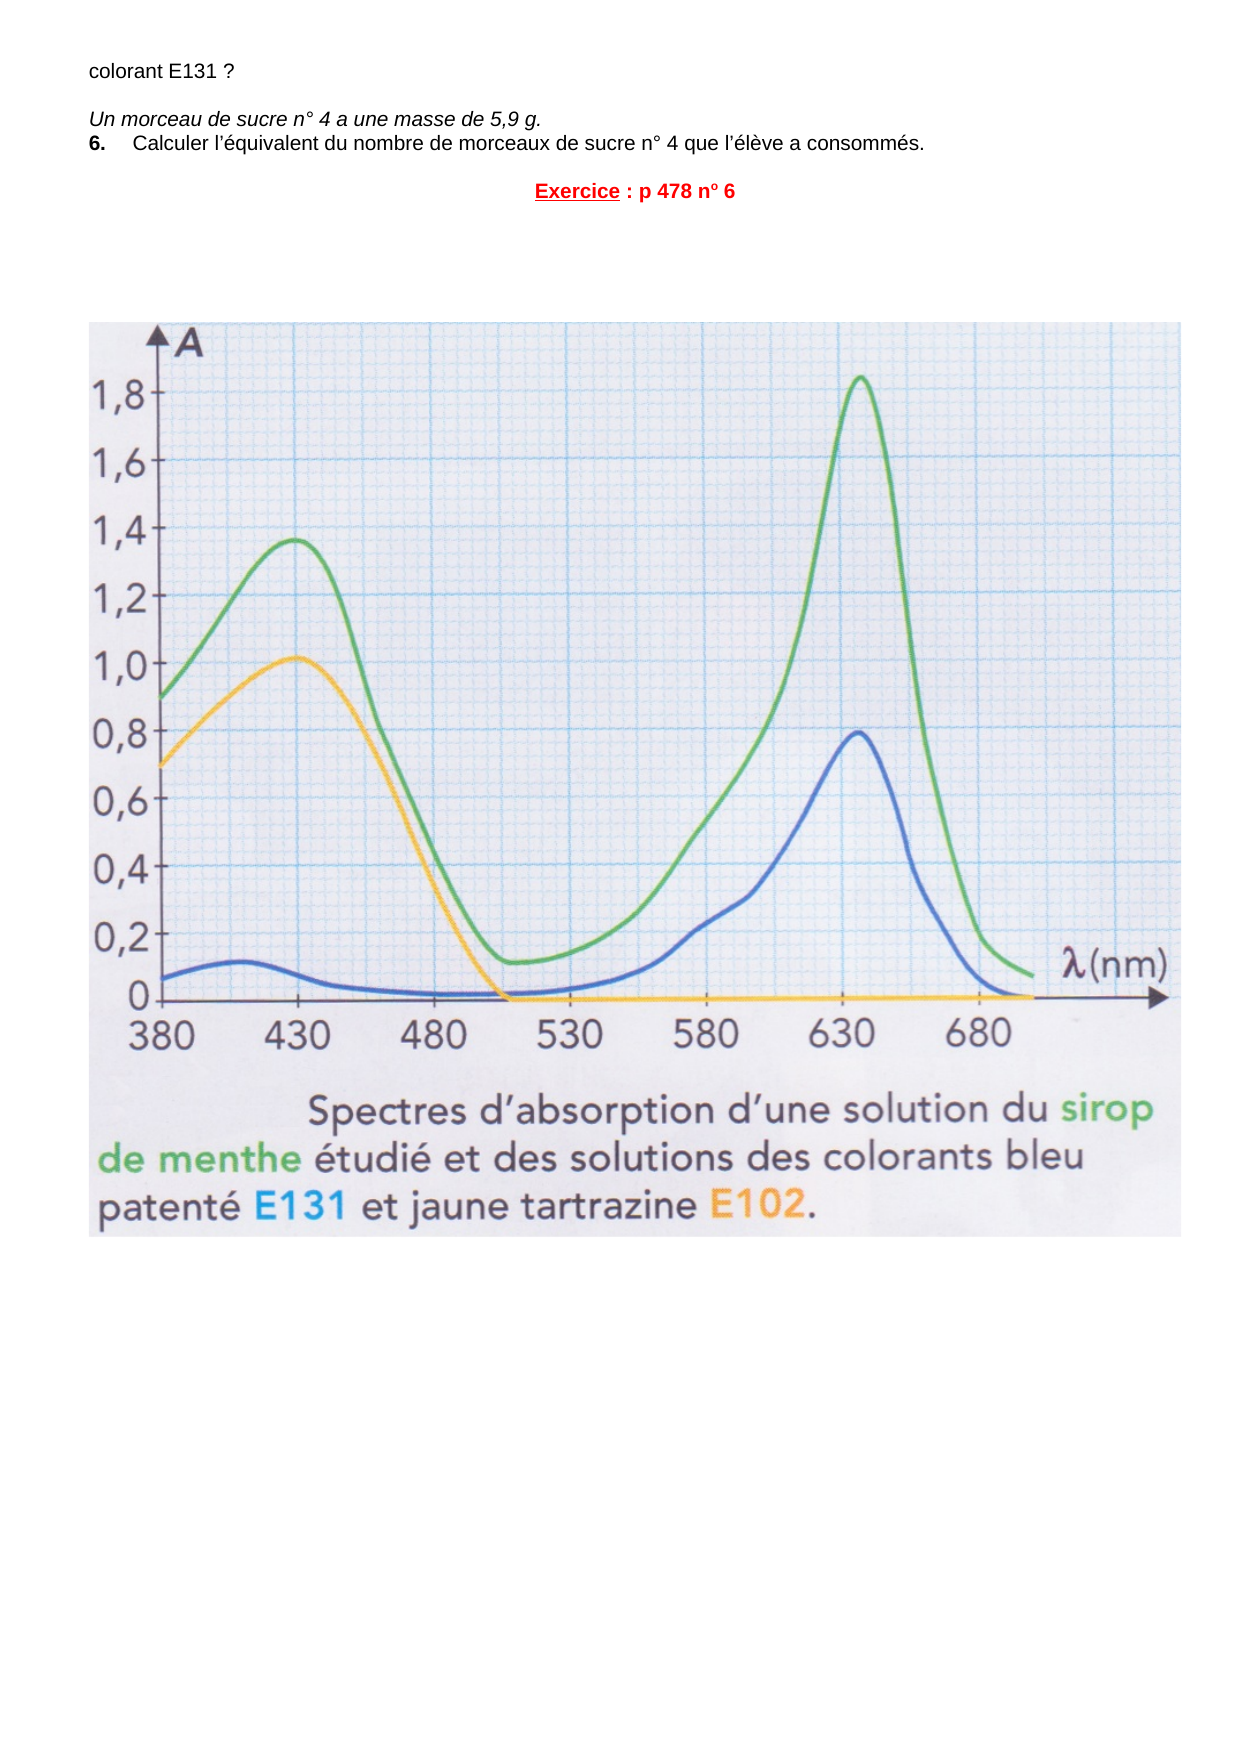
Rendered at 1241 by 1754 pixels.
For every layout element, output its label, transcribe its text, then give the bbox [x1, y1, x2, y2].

picture [88, 322, 1182, 1238]
list Calculer l’équivalent du nombre de morceaux de sucre n° 4 que l’élève a consommés. [88, 131, 1181, 155]
text Exercice : p 478 no 6 [88, 179, 1181, 203]
list colorant E131 ? [88, 59, 1181, 83]
text Un morceau de sucre n° 4 a une masse de 5,9 g. [88, 107, 1181, 131]
